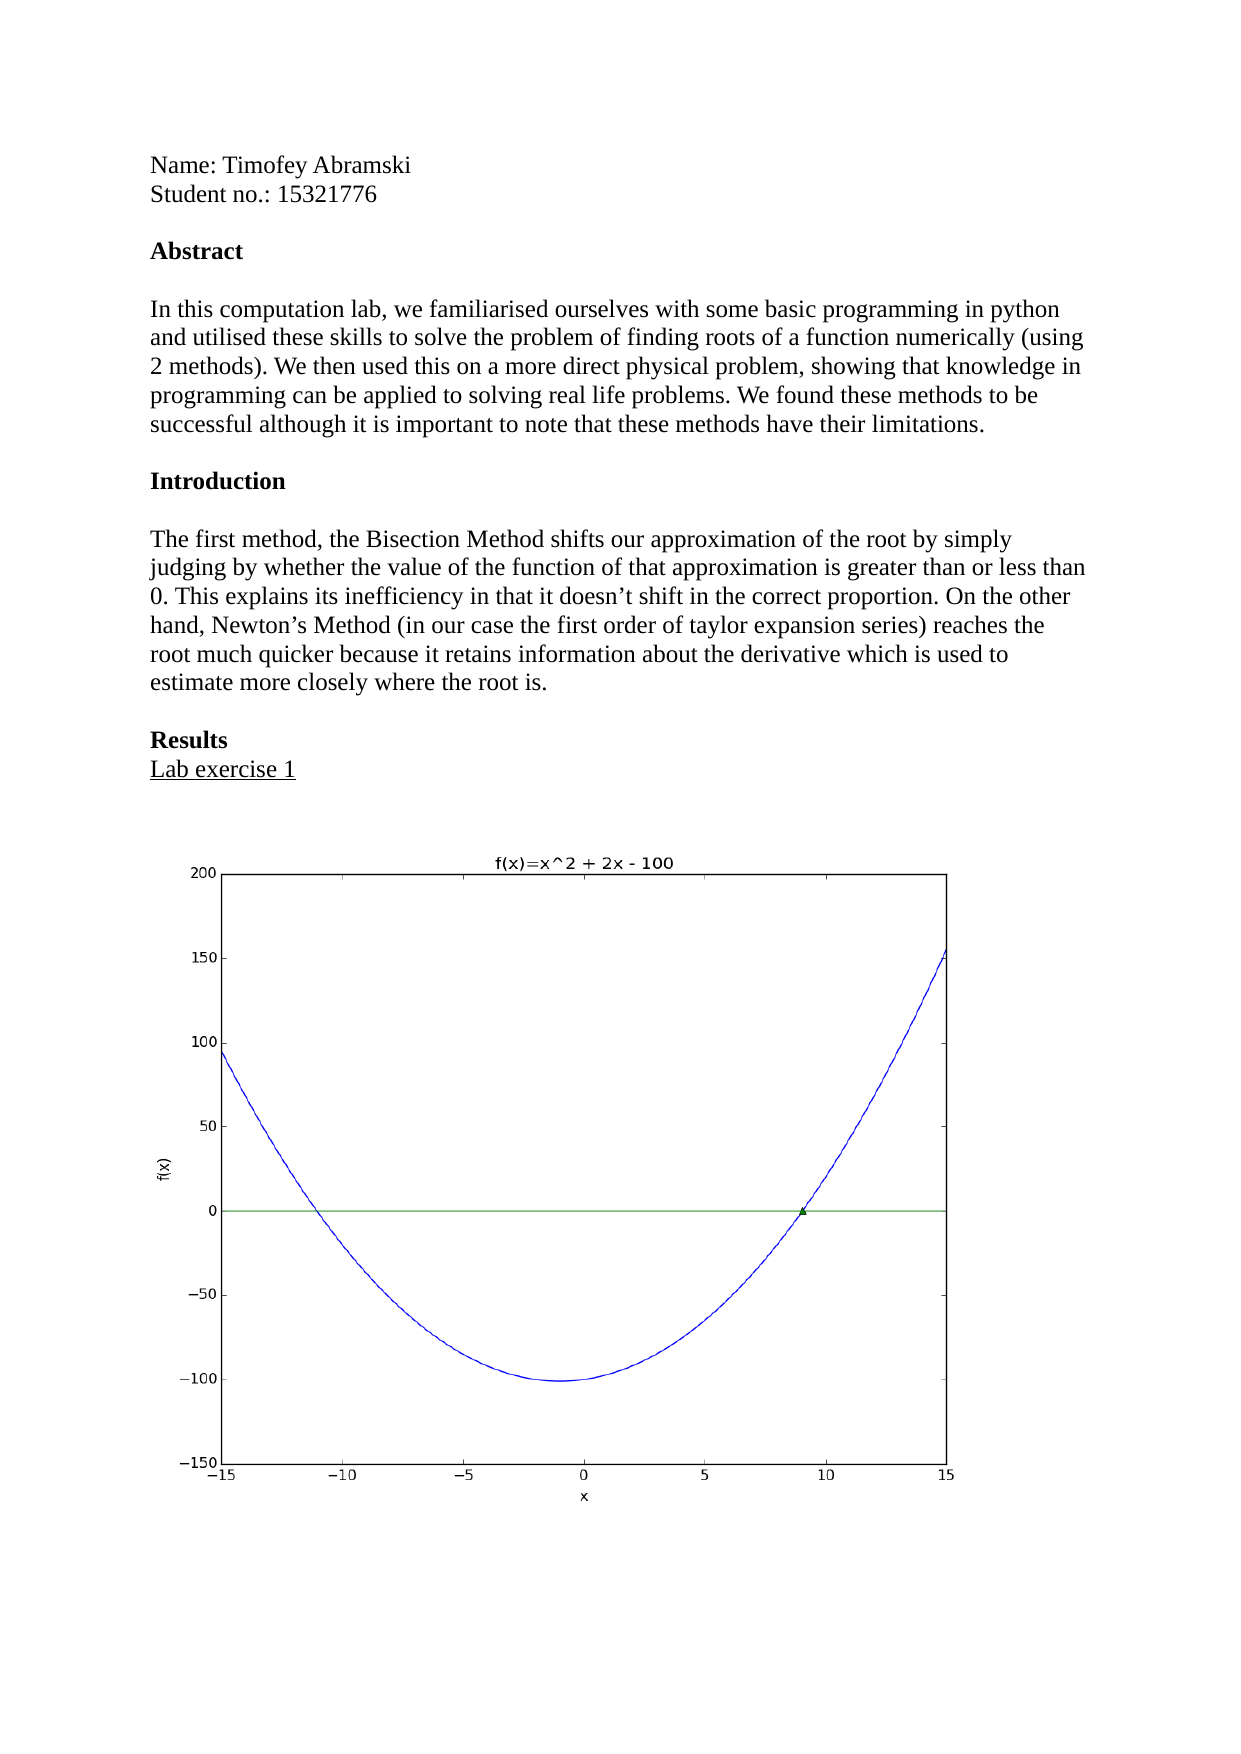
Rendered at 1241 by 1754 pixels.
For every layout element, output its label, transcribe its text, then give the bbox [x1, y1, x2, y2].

text Name: Timofey Abramski [150, 150, 1090, 179]
text Student no.: 15321776 [150, 179, 1090, 207]
text Lab exercise 1 [150, 754, 1090, 782]
text The first method, the Bisection Method shifts our approximation of the root by simply judging by whether the value of the function of that approximation is greater than or less than 0. This explains its inefficiency in that it doesn’t shift in the correct proportion. On the other hand, Newton’s Method (in our case the first order of taylor expansion series) reaches the root much quicker because it retains information about the derivative which is used to estimate more closely where the root is. [150, 524, 1090, 696]
text Abstract [150, 236, 1090, 265]
text Results [150, 725, 1090, 754]
text In this computation lab, we familiarised ourselves with some basic programming in python and utilised these skills to solve the problem of finding roots of a function numerically (using 2 methods). We then used this on a more direct physical problem, showing that knowledge in programming can be applied to solving real life problems. We found these methods to be successful although it is important to note that these methods have their limitations. [150, 294, 1090, 437]
text Introduction [150, 466, 1090, 495]
picture [104, 800, 1039, 1537]
